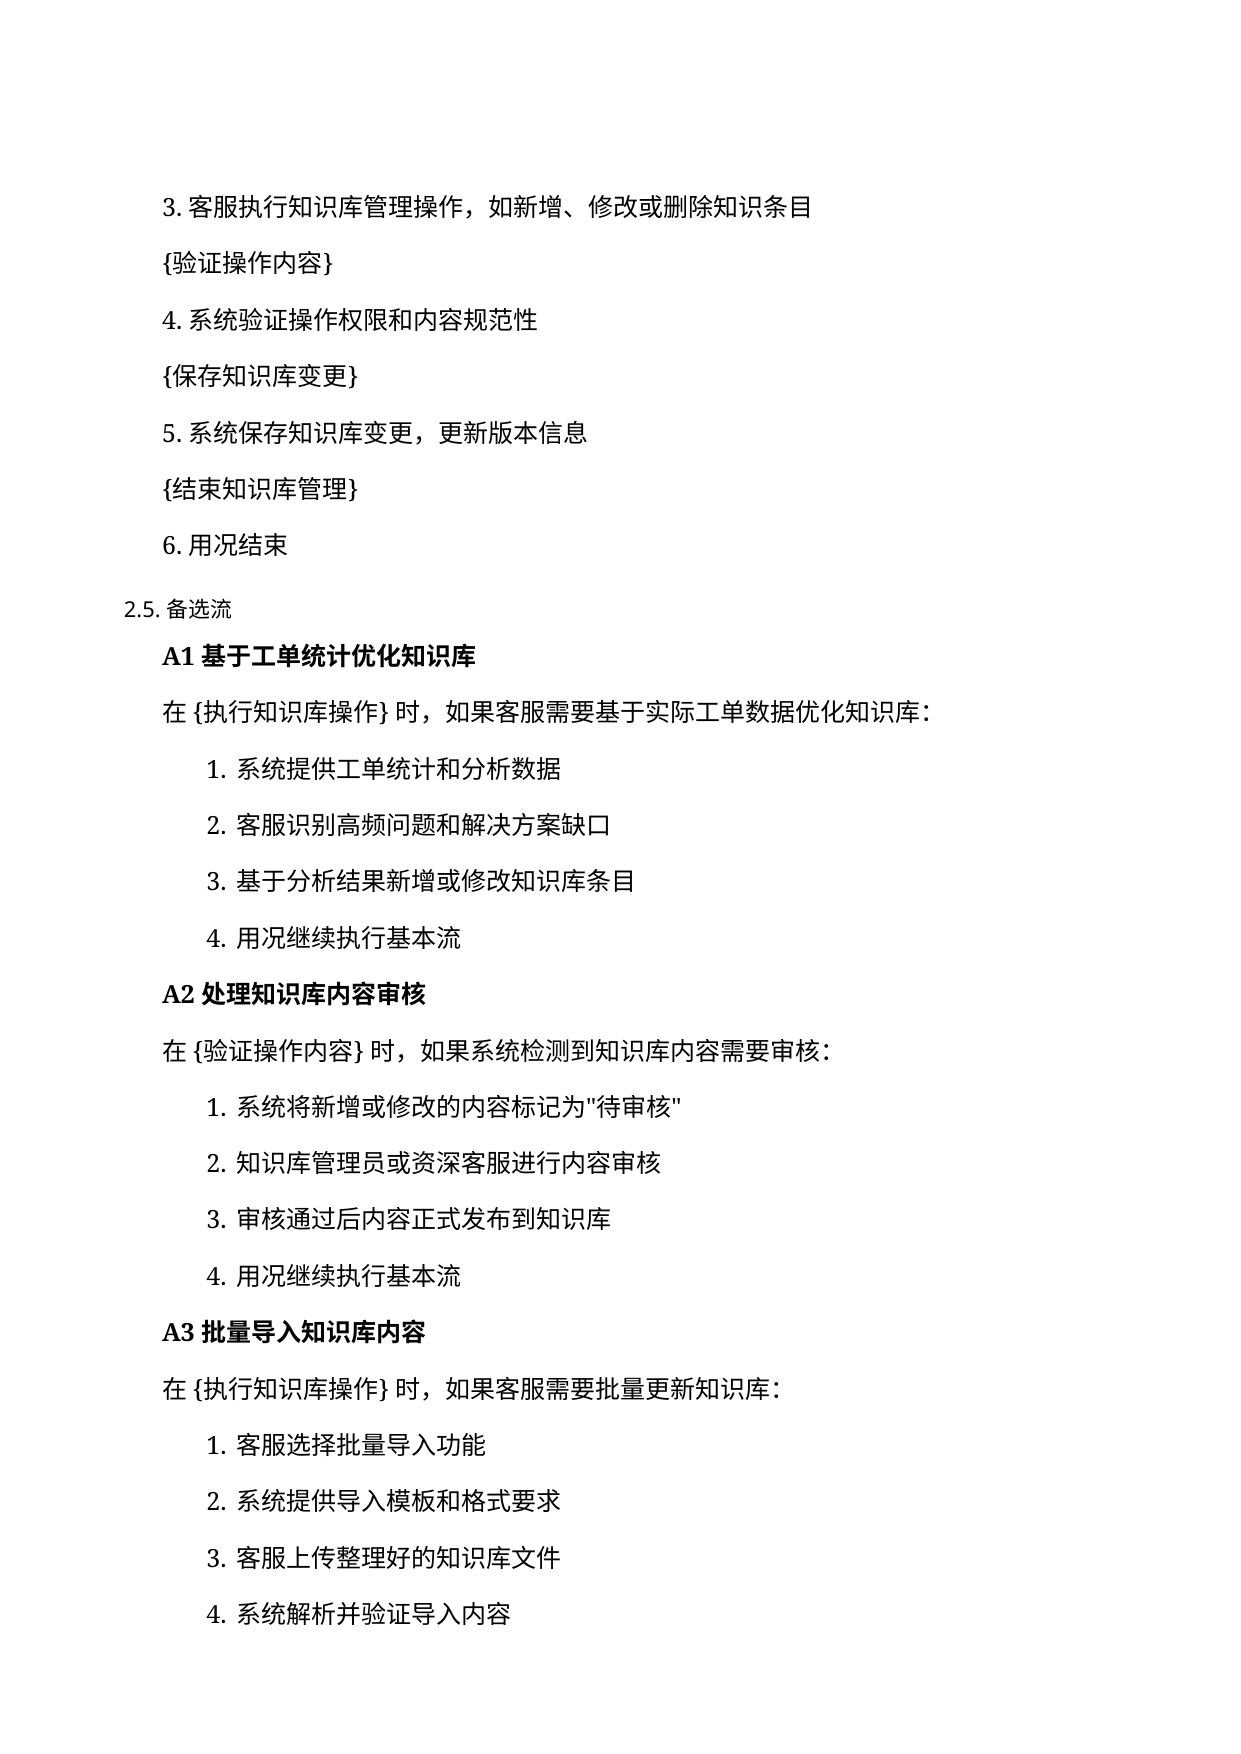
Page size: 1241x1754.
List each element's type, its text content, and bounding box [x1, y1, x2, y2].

list 用况继续执行基本流 [162, 1256, 1122, 1293]
text A2 处理知识库内容审核 [118, 974, 1122, 1011]
text A1 基于工单统计优化知识库 [118, 636, 1122, 673]
list 系统将新增或修改的内容标记为"待审核" [162, 1087, 1122, 1123]
list 系统提供导入模板和格式要求 [162, 1482, 1122, 1518]
text 3. 客服执行知识库管理操作，如新增、修改或删除知识条目 [118, 188, 1122, 224]
text {结束知识库管理} [118, 469, 1122, 506]
text {保存知识库变更} [118, 357, 1122, 393]
text 5. 系统保存知识库变更，更新版本信息 [118, 413, 1122, 449]
text 在 {执行知识库操作} 时，如果客服需要批量更新知识库： [118, 1369, 1122, 1405]
text 在 {验证操作内容} 时，如果系统检测到知识库内容需要审核： [118, 1031, 1122, 1067]
list 客服上传整理好的知识库文件 [162, 1538, 1122, 1574]
list 客服选择批量导入功能 [162, 1425, 1122, 1462]
text 6. 用况结束 [118, 526, 1122, 562]
list 客服识别高频问题和解决方案缺口 [162, 806, 1122, 842]
list 知识库管理员或资深客服进行内容审核 [162, 1144, 1122, 1180]
list 系统解析并验证导入内容 [162, 1594, 1122, 1631]
text {验证操作内容} [118, 244, 1122, 280]
list 审核通过后内容正式发布到知识库 [162, 1200, 1122, 1236]
list 基于分析结果新增或修改知识库条目 [162, 862, 1122, 898]
list 用况继续执行基本流 [162, 918, 1122, 954]
text 4. 系统验证操作权限和内容规范性 [118, 300, 1122, 337]
list 系统提供工单统计和分析数据 [162, 749, 1122, 785]
text 在 {执行知识库操作} 时，如果客服需要基于实际工单数据优化知识库： [118, 693, 1122, 729]
subtitle 备选流 [118, 592, 1122, 624]
text A3 批量导入知识库内容 [118, 1313, 1122, 1349]
